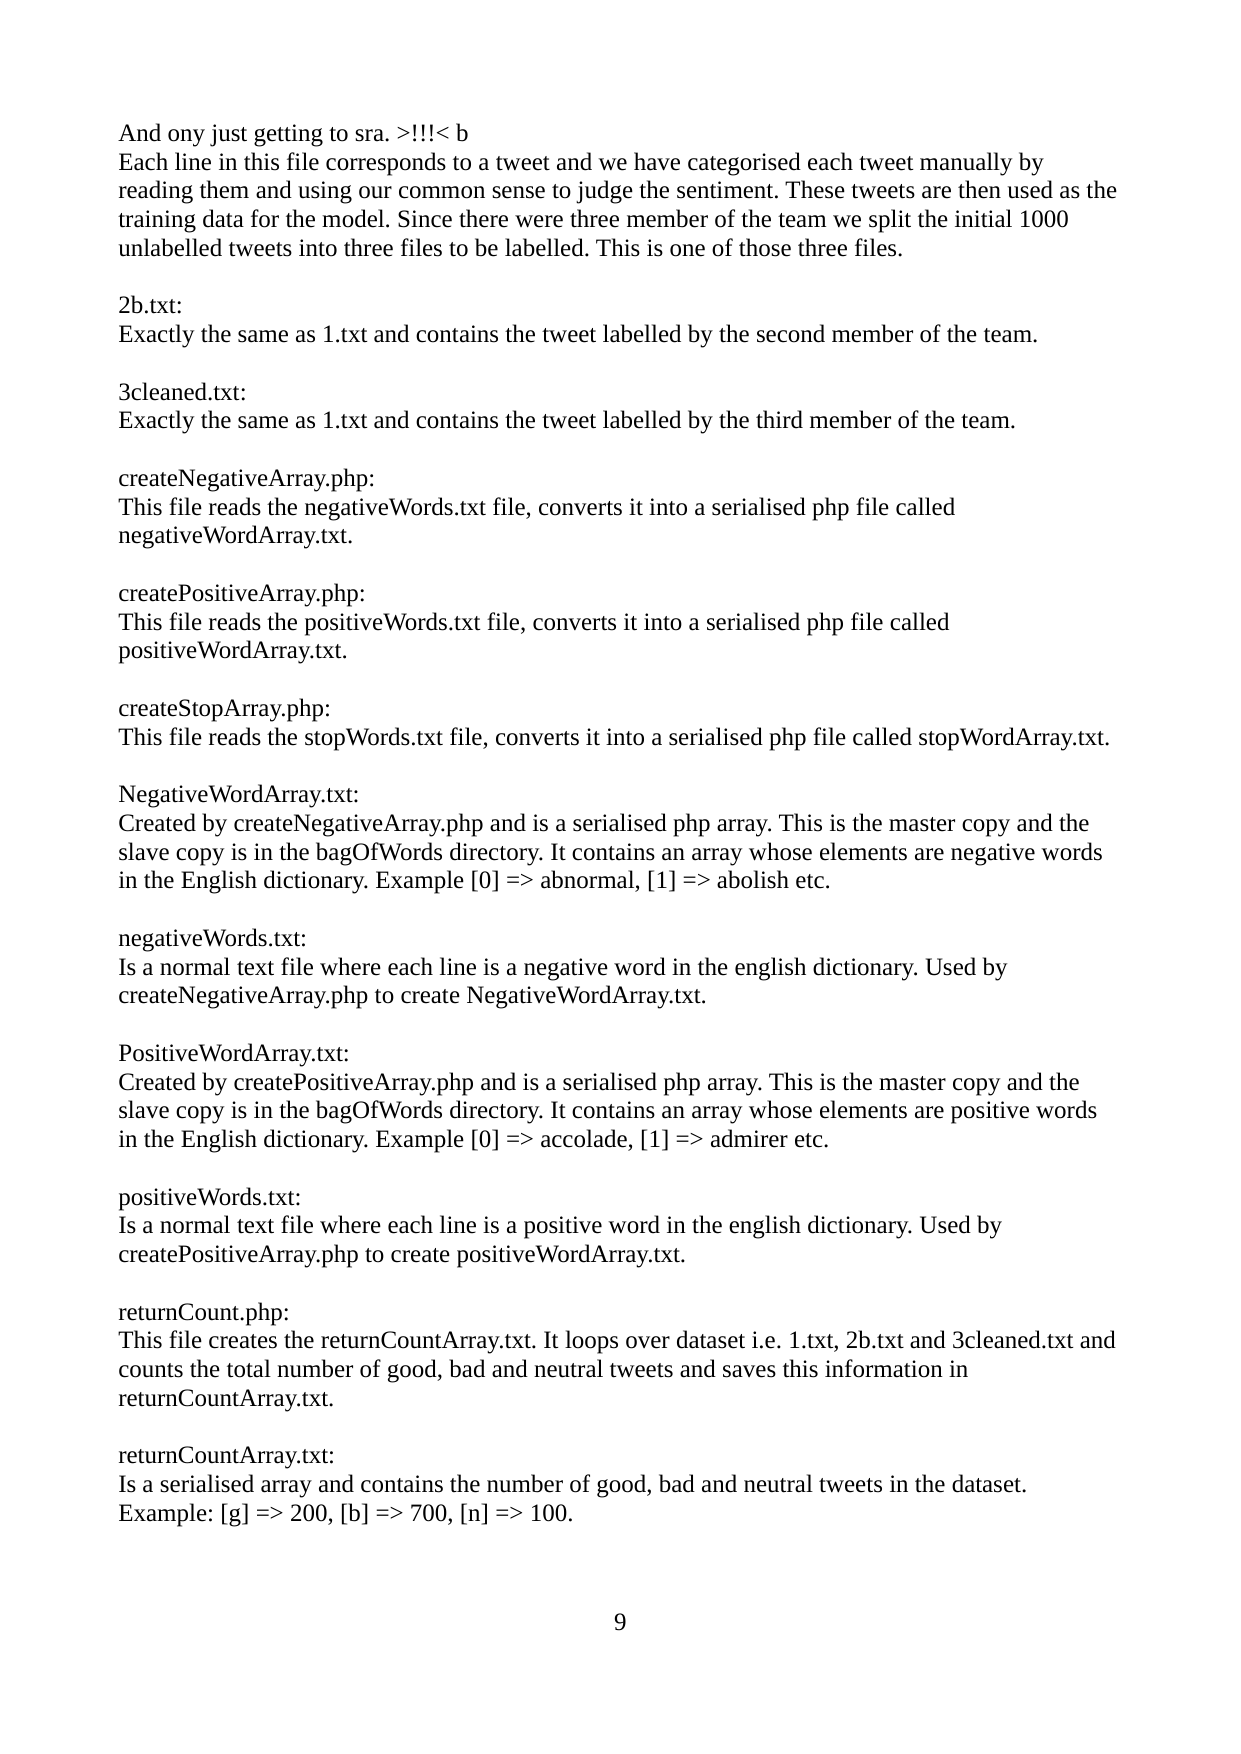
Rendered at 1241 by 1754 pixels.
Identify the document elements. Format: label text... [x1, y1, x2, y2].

text negativeWords.txt: [118, 923, 1122, 952]
text Exactly the same as 1.txt and contains the tweet labelled by the second member of the team. [118, 319, 1122, 348]
text createStopArray.php: [118, 693, 1122, 722]
text 2b.txt: [118, 291, 1122, 319]
text This file creates the returnCountArray.txt. It loops over dataset i.e. 1.txt, 2b.txt and 3cleaned.txt and counts the total number of good, bad and neutral tweets and saves this information in returnCountArray.txt. [118, 1326, 1122, 1412]
text Exactly the same as 1.txt and contains the tweet labelled by the third member of the team. [118, 406, 1122, 434]
text This file reads the positiveWords.txt file, converts it into a serialised php file called positiveWordArray.txt. [118, 607, 1122, 664]
text PositiveWordArray.txt: [118, 1038, 1122, 1067]
text This file reads the stopWords.txt file, converts it into a serialised php file called stopWordArray.txt. [118, 722, 1122, 751]
text This file reads the negativeWords.txt file, converts it into a serialised php file called negativeWordArray.txt. [118, 492, 1122, 549]
text createPositiveArray.php: [118, 578, 1122, 607]
text returnCount.php: [118, 1297, 1122, 1326]
text returnCountArray.txt: [118, 1441, 1122, 1469]
text Created by createNegativeArray.php and is a serialised php array. This is the master copy and the slave copy is in the bagOfWords directory. It contains an array whose elements are negative words in the English dictionary. Example [0] => abnormal, [1] => abolish etc. [118, 808, 1122, 894]
text Is a normal text file where each line is a positive word in the english dictionary. Used by createPositiveArray.php to create positiveWordArray.txt. [118, 1211, 1122, 1268]
text Is a serialised array and contains the number of good, bad and neutral tweets in the dataset. Example: [g] => 200, [b] => 700, [n] => 100. [118, 1469, 1122, 1527]
text Each line in this file corresponds to a tweet and we have categorised each tweet manually by reading them and using our common sense to judge the sentiment. These tweets are then used as the training data for the model. Since there were three member of the team we split the initial 1000 unlabelled tweets into three files to be labelled. This is one of those three files. [118, 147, 1122, 262]
text 3cleaned.txt: [118, 377, 1122, 406]
text Created by createPositiveArray.php and is a serialised php array. This is the master copy and the slave copy is in the bagOfWords directory. It contains an array whose elements are positive words in the English dictionary. Example [0] => accolade, [1] => admirer etc. [118, 1067, 1122, 1153]
text Is a normal text file where each line is a negative word in the english dictionary. Used by createNegativeArray.php to create NegativeWordArray.txt. [118, 952, 1122, 1009]
text positiveWords.txt: [118, 1182, 1122, 1211]
text createNegativeArray.php: [118, 463, 1122, 492]
text And ony just getting to sra. >!!!< b [118, 118, 1122, 147]
text NegativeWordArray.txt: [118, 779, 1122, 808]
